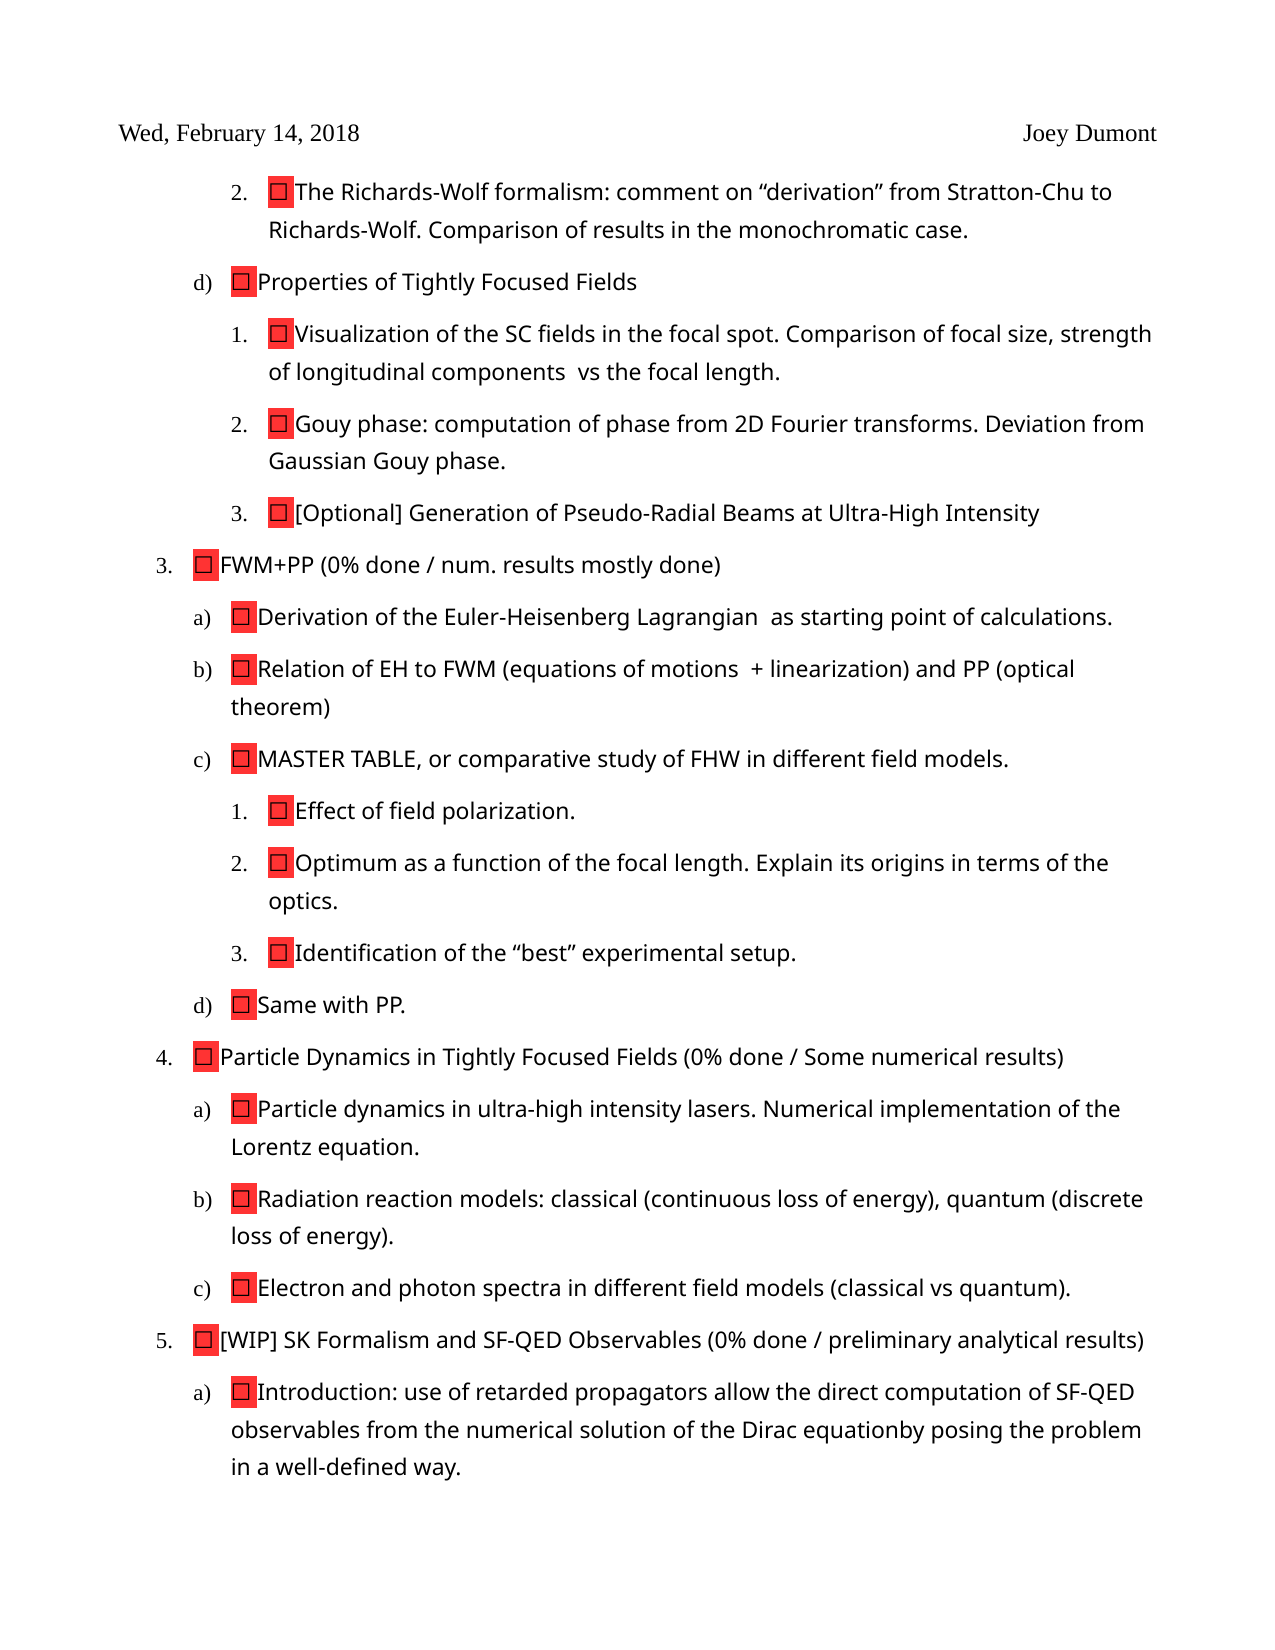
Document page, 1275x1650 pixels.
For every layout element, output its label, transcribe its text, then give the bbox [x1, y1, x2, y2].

list ☐ Effect of field polarization. [231, 795, 1157, 826]
list ☐ [WIP] SK Formalism and SF-QED Observables (0% done / preliminary analytical results) [156, 1324, 1157, 1356]
list ☐ Visualization of the SC fields in the focal spot. Comparison of focal size, strength of longitudinal components vs the focal length. [231, 318, 1157, 387]
list ☐ The Richards-Wolf formalism: comment on “derivation” from Stratton-Chu to Richards-Wolf. Comparison of results in the monochromatic case. [231, 176, 1157, 245]
list ☐ Particle dynamics in ultra-high intensity lasers. Numerical implementation of the Lorentz equation. [193, 1093, 1157, 1162]
list ☐ Particle Dynamics in Tightly Focused Fields (0% done / Some numerical results) [156, 1041, 1157, 1072]
list ☐ Radiation reaction models: classical (continuous loss of energy), quantum (discrete loss of energy). [193, 1183, 1157, 1251]
list ☐ Properties of Tightly Focused Fields [193, 266, 1157, 297]
list ☐ Derivation of the Euler-Heisenberg Lagrangian as starting point of calculations. [193, 601, 1157, 633]
list ☐ Introduction: use of retarded propagators allow the direct computation of SF-QED observables from the numerical solution of the Dirac equationby posing the problem in a well-defined way. [193, 1376, 1157, 1483]
list ☐ MASTER TABLE, or comparative study of FHW in different field models. [193, 743, 1157, 774]
list ☐ Electron and photon spectra in different field models (classical vs quantum). [193, 1272, 1157, 1303]
list ☐ Identification of the “best” experimental setup. [231, 937, 1157, 968]
list ☐ Optimum as a function of the focal length. Explain its origins in terms of the optics. [231, 847, 1157, 916]
list ☐ Relation of EH to FWM (equations of motions + linearization) and PP (optical theorem) [193, 653, 1157, 722]
list ☐ FWM+PP (0% done / num. results mostly done) [156, 549, 1157, 581]
list ☐ Same with PP. [193, 989, 1157, 1020]
list ☐ [Optional] Generation of Pseudo-Radial Beams at Ultra-High Intensity [231, 497, 1157, 528]
list ☐ Gouy phase: computation of phase from 2D Fourier transforms. Deviation from Gaussian Gouy phase. [231, 408, 1157, 476]
